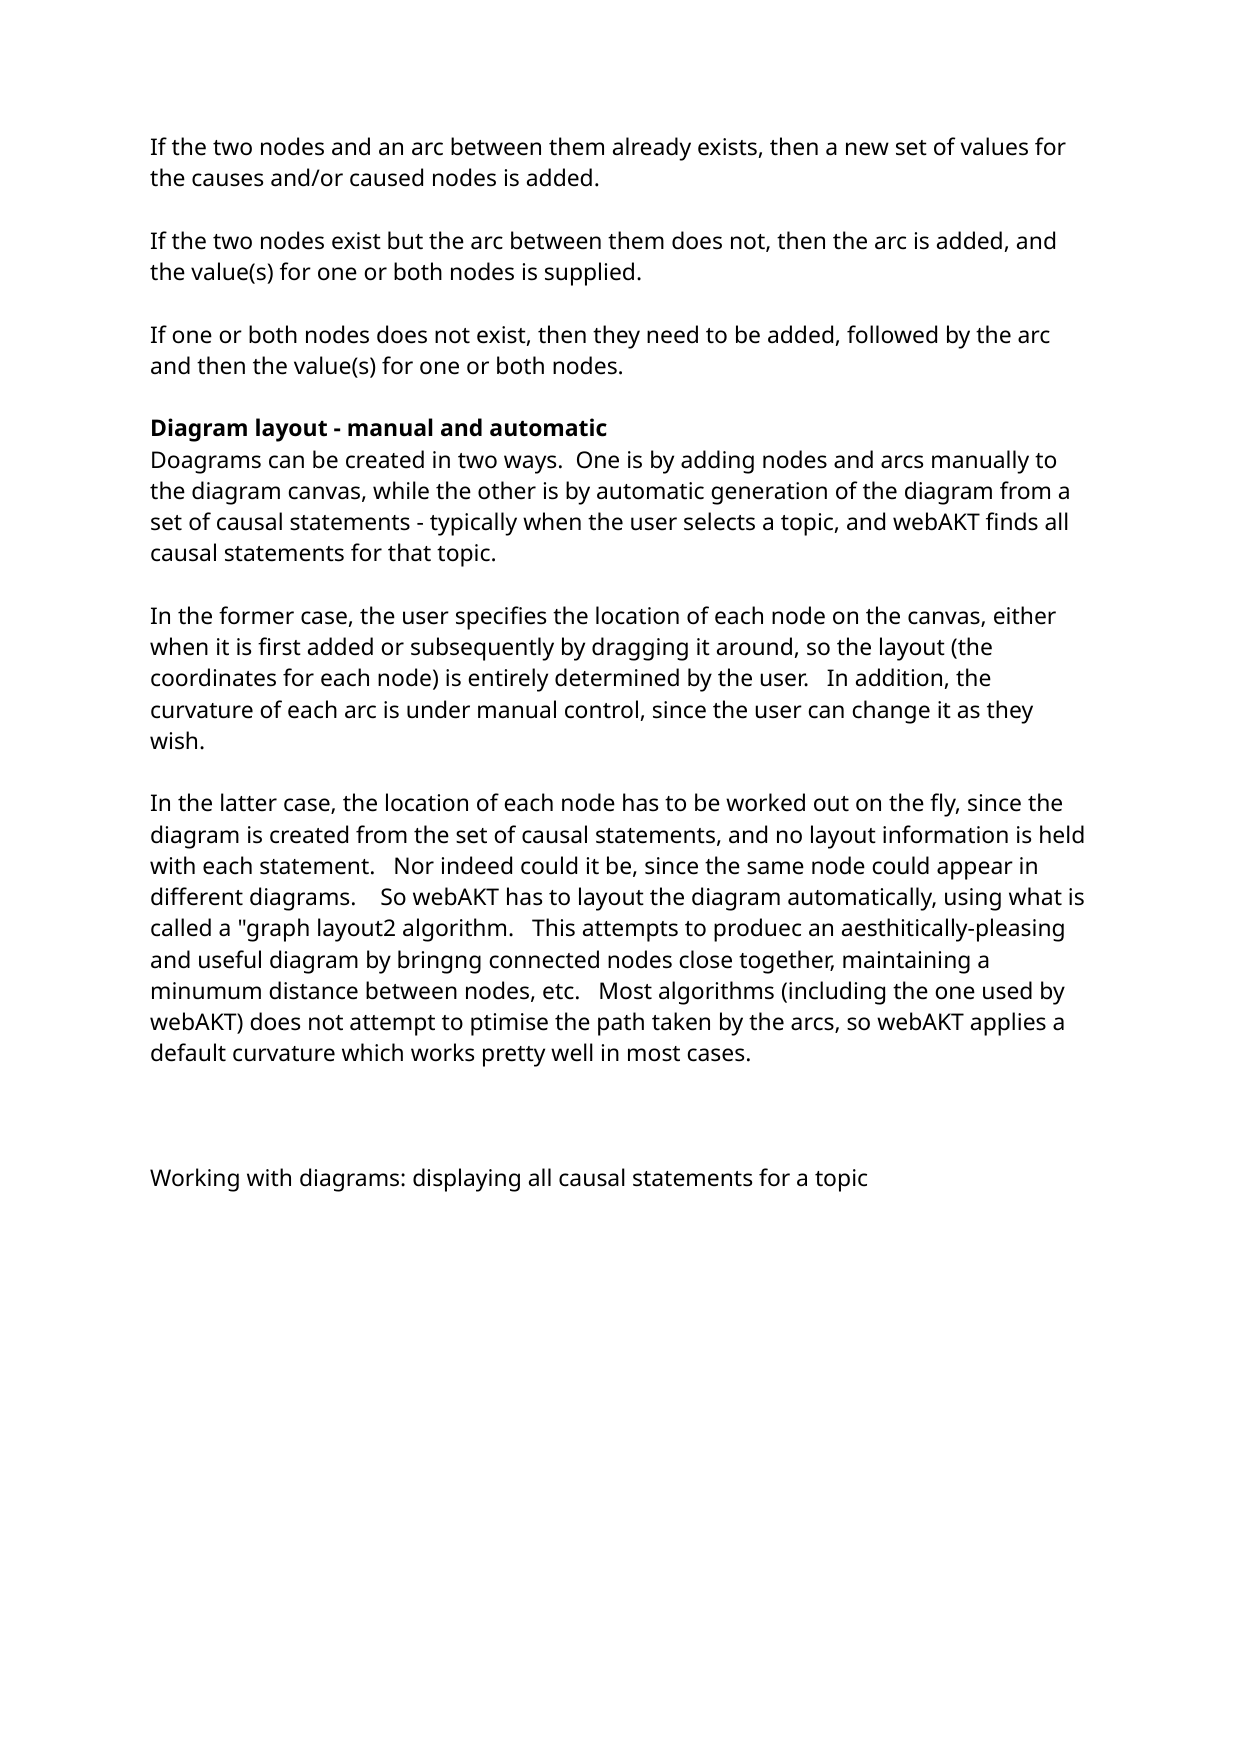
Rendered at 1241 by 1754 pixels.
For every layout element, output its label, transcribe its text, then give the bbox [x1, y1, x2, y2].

text If the two nodes and an arc between them already exists, then a new set of values for the causes and/or caused nodes is added. [150, 131, 1090, 194]
text If one or both nodes does not exist, then they need to be added, followed by the arc and then the value(s) for one or both nodes. [150, 319, 1090, 381]
text Working with diagrams: displaying all causal statements for a topic [150, 1162, 1090, 1194]
text Diagram layout - manual and automatic [150, 412, 1090, 444]
text In the former case, the user specifies the location of each node on the canvas, either when it is first added or subsequently by dragging it around, so the layout (the coordinates for each node) is entirely determined by the user. In addition, the curvature of each arc is under manual control, since the user can change it as they wish. [150, 600, 1090, 756]
text If the two nodes exist but the arc between them does not, then the arc is added, and the value(s) for one or both nodes is supplied. [150, 225, 1090, 287]
text Doagrams can be created in two ways. One is by adding nodes and arcs manually to the diagram canvas, while the other is by automatic generation of the diagram from a set of causal statements - typically when the user selects a topic, and webAKT finds all causal statements for that topic. [150, 444, 1090, 569]
text In the latter case, the location of each node has to be worked out on the fly, since the diagram is created from the set of causal statements, and no layout information is held with each statement. Nor indeed could it be, since the same node could appear in different diagrams. So webAKT has to layout the diagram automatically, using what is called a "graph layout2 algorithm. This attempts to produec an aesthitically-pleasing and useful diagram by bringng connected nodes close together, maintaining a minumum distance between nodes, etc. Most algorithms (including the one used by webAKT) does not attempt to ptimise the path taken by the arcs, so webAKT applies a default curvature which works pretty well in most cases. [150, 787, 1090, 1069]
